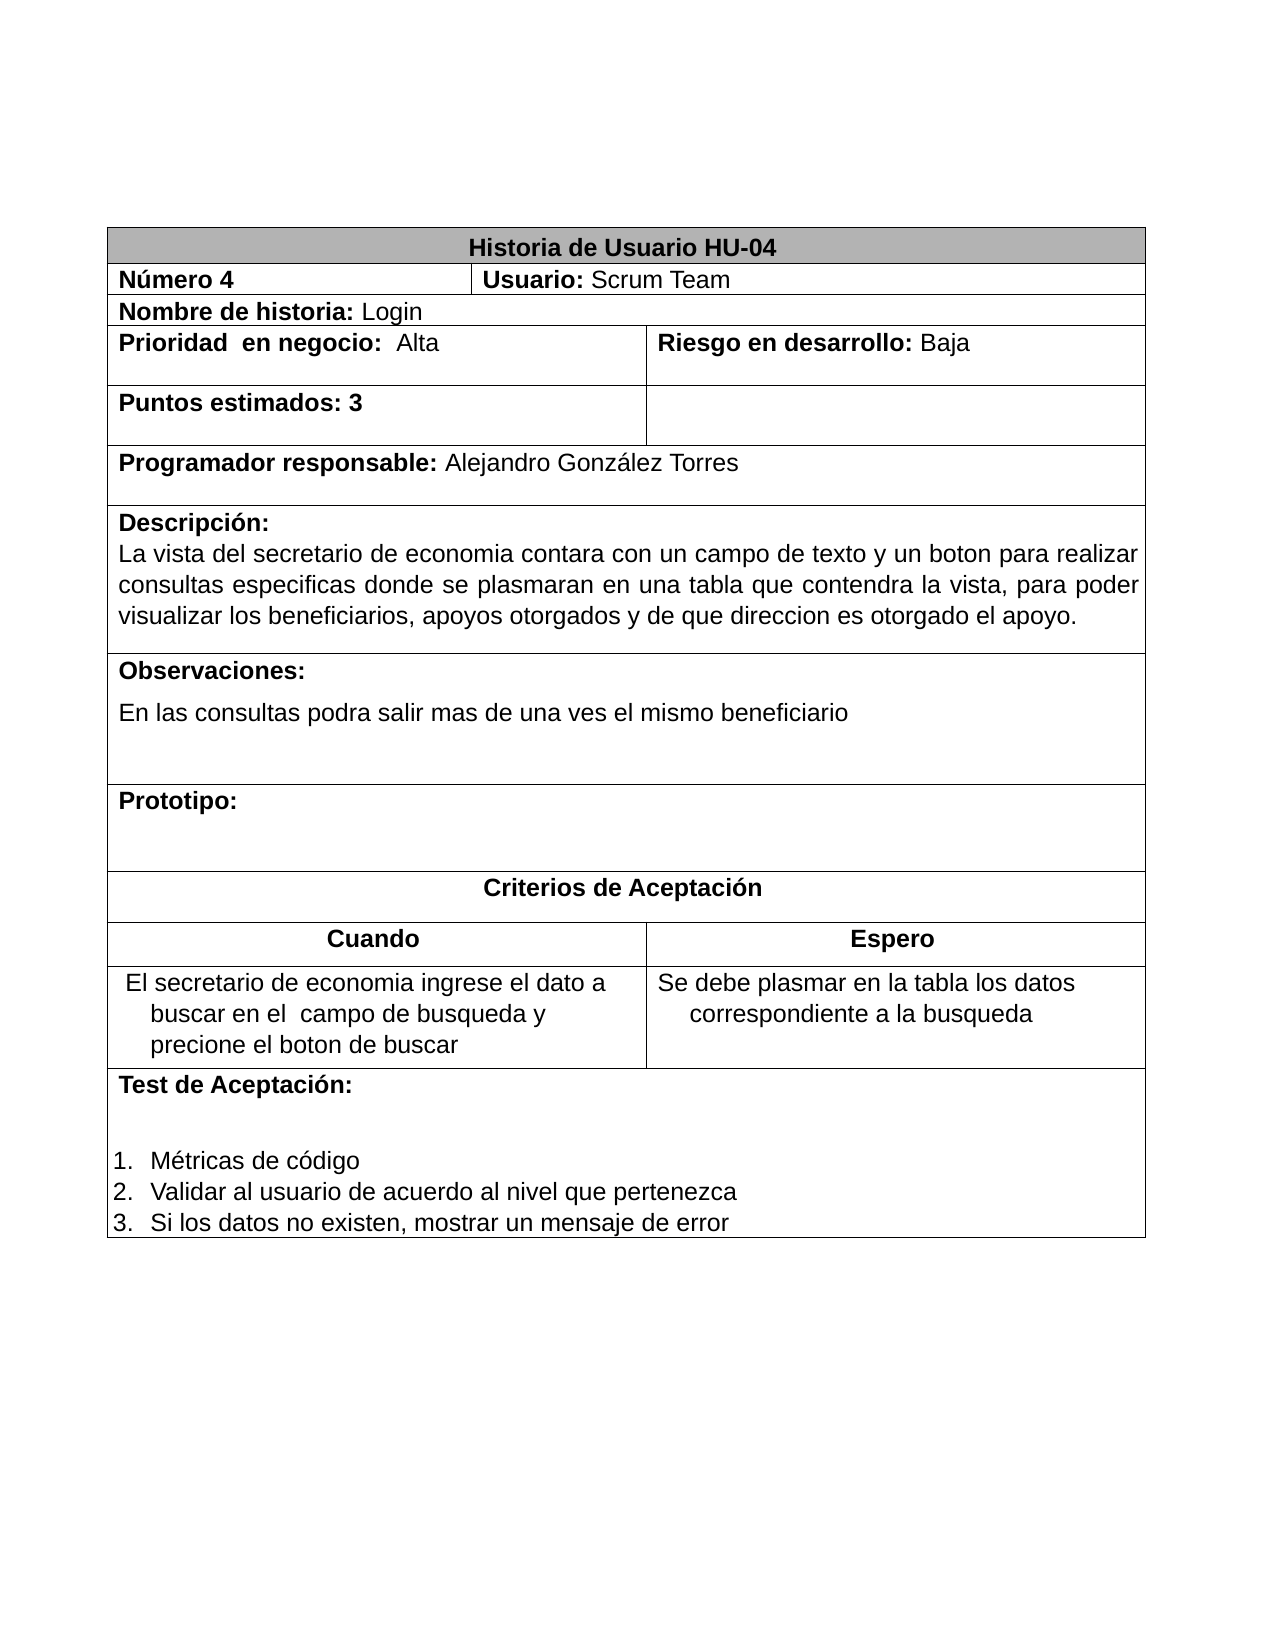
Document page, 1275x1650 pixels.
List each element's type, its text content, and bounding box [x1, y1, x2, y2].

table_cell Test de Aceptación: Métricas de código Validar al usuario de acuerdo al nivel que pertenezca Si los datos no existen, mostrar un mensaje de error [108, 1069, 1145, 1237]
table_cell Se debe plasmar en la tabla los datos correspondiente a la busqueda [647, 967, 1145, 1068]
table_cell [647, 386, 1145, 445]
table_header Historia de Usuario HU-04 [108, 228, 1145, 263]
table_cell Descripción: La vista del secretario de economia contara con un campo de texto y un boton para realizar consultas especificas donde se plasmaran en una tabla que contendra la vista, para poder visualizar los beneficiarios, apoyos otorgados y de que direccion es otorgado el apoyo. [108, 506, 1145, 653]
table_cell Criterios de Aceptación [108, 872, 1145, 922]
table_cell Espero [647, 923, 1145, 966]
table_cell El secretario de economia ingrese el dato a buscar en el campo de busqueda y precione el boton de buscar [108, 967, 646, 1068]
table_cell Prioridad en negocio: Alta [108, 326, 646, 385]
table_cell Nombre de historia: Login [108, 295, 1145, 325]
table_cell Riesgo en desarrollo: Baja [647, 326, 1145, 385]
table_cell Usuario: Scrum Team [472, 264, 1145, 294]
table_cell Cuando [108, 923, 646, 966]
table_cell Programador responsable: Alejandro González Torres [108, 446, 1145, 505]
table_cell Puntos estimados: 3 [108, 386, 646, 445]
table_cell Número 4 [108, 264, 471, 294]
table_cell Prototipo: [108, 785, 1145, 871]
table_cell Observaciones: En las consultas podra salir mas de una ves el mismo beneficiario [108, 654, 1145, 784]
